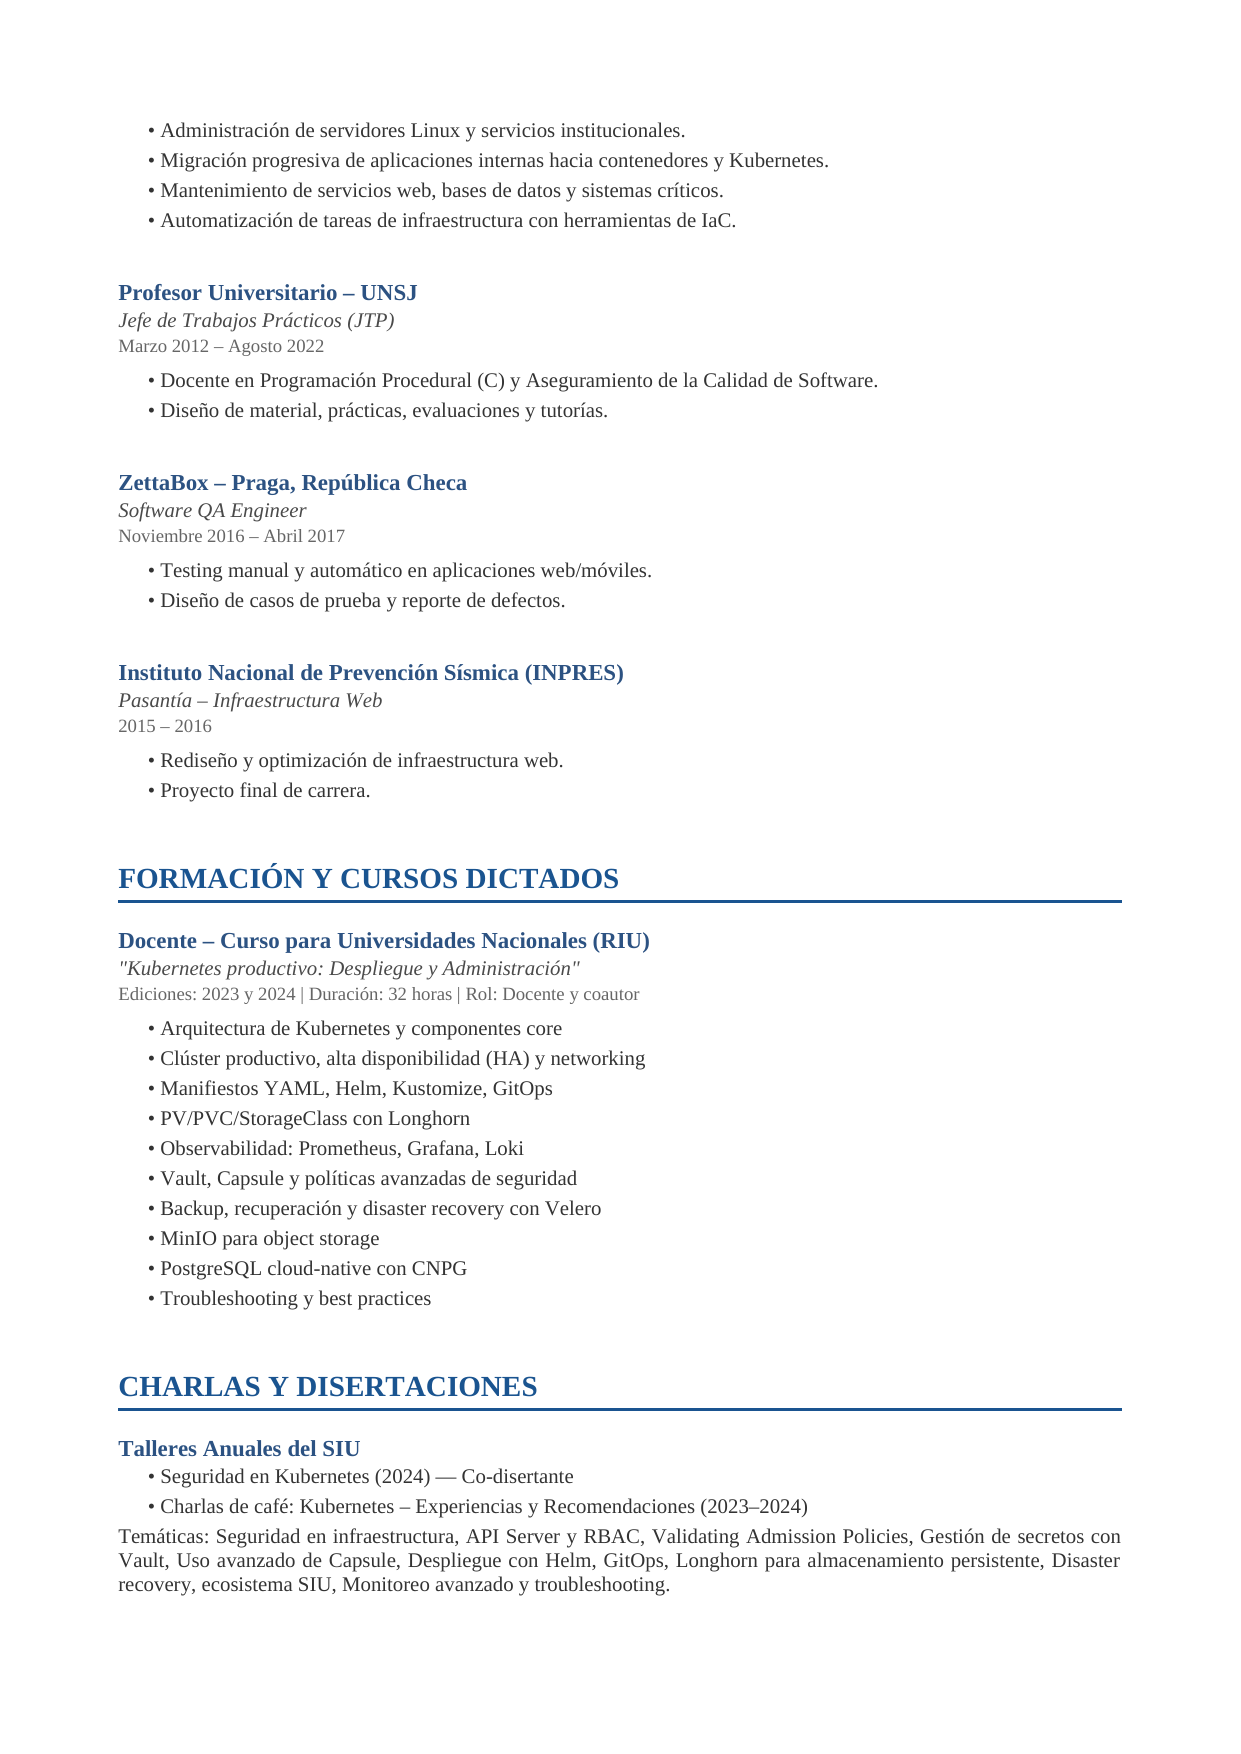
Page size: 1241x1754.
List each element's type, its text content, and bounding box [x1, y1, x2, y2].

text Software QA Engineer [118, 498, 1122, 522]
text Marzo 2012 – Agosto 2022 [118, 335, 1122, 356]
text • Administración de servidores Linux y servicios institucionales. [148, 118, 1122, 142]
text • Vault, Capsule y políticas avanzadas de seguridad [148, 1166, 1122, 1190]
text • Backup, recuperación y disaster recovery con Velero [148, 1196, 1122, 1220]
text 2015 – 2016 [118, 715, 1122, 737]
text CHARLAS Y DISERTACIONES [118, 1369, 1122, 1408]
text • Clúster productivo, alta disponibilidad (HA) y networking [148, 1046, 1122, 1070]
title Instituto Nacional de Prevención Sísmica (INPRES) [118, 659, 1122, 685]
text "Kubernetes productivo: Despliegue y Administración" [118, 956, 1122, 980]
text Pasantía – Infraestructura Web [118, 688, 1122, 712]
text • MinIO para object storage [148, 1226, 1122, 1250]
text • Seguridad en Kubernetes (2024) — Co-disertante [148, 1464, 1122, 1488]
text Jefe de Trabajos Prácticos (JTP) [118, 308, 1122, 332]
text • Docente en Programación Procedural (C) y Aseguramiento de la Calidad de Software. [148, 368, 1122, 392]
text • PostgreSQL cloud-native con CNPG [148, 1256, 1122, 1280]
text • Charlas de café: Kubernetes – Experiencias y Recomendaciones (2023–2024) [148, 1494, 1122, 1518]
title Docente – Curso para Universidades Nacionales (RIU) [118, 927, 1122, 953]
text • Mantenimiento de servicios web, bases de datos y sistemas críticos. [148, 178, 1122, 202]
text • Manifiestos YAML, Helm, Kustomize, GitOps [148, 1076, 1122, 1100]
text • Proyecto final de carrera. [148, 778, 1122, 802]
text • Observabilidad: Prometheus, Grafana, Loki [148, 1136, 1122, 1160]
text Temáticas: Seguridad en infraestructura, API Server y RBAC, Validating Admission Policies, Gestión de secretos con Vault, Uso avanzado de Capsule, Despliegue con Helm, GitOps, Longhorn para almacenamiento persistente, Disaster recovery, ecosistema SIU, Monitoreo avanzado y troubleshooting. [118, 1524, 1122, 1596]
title ZettaBox – Praga, República Checa [118, 469, 1122, 495]
text • Diseño de material, prácticas, evaluaciones y tutorías. [148, 398, 1122, 422]
text Noviembre 2016 – Abril 2017 [118, 525, 1122, 547]
text • Rediseño y optimización de infraestructura web. [148, 748, 1122, 772]
text • Diseño de casos de prueba y reporte de defectos. [148, 588, 1122, 612]
text • Testing manual y automático en aplicaciones web/móviles. [148, 558, 1122, 582]
title Profesor Universitario – UNSJ [118, 279, 1122, 305]
text • Arquitectura de Kubernetes y componentes core [148, 1016, 1122, 1040]
text • Migración progresiva de aplicaciones internas hacia contenedores y Kubernetes. [148, 148, 1122, 172]
title Talleres Anuales del SIU [118, 1435, 1122, 1461]
text • Automatización de tareas de infraestructura con herramientas de IaC. [148, 208, 1122, 232]
text Ediciones: 2023 y 2024 | Duración: 32 horas | Rol: Docente y coautor [118, 983, 1122, 1004]
text • Troubleshooting y best practices [148, 1286, 1122, 1310]
text FORMACIÓN Y CURSOS DICTADOS [118, 861, 1122, 900]
text • PV/PVC/StorageClass con Longhorn [148, 1106, 1122, 1130]
